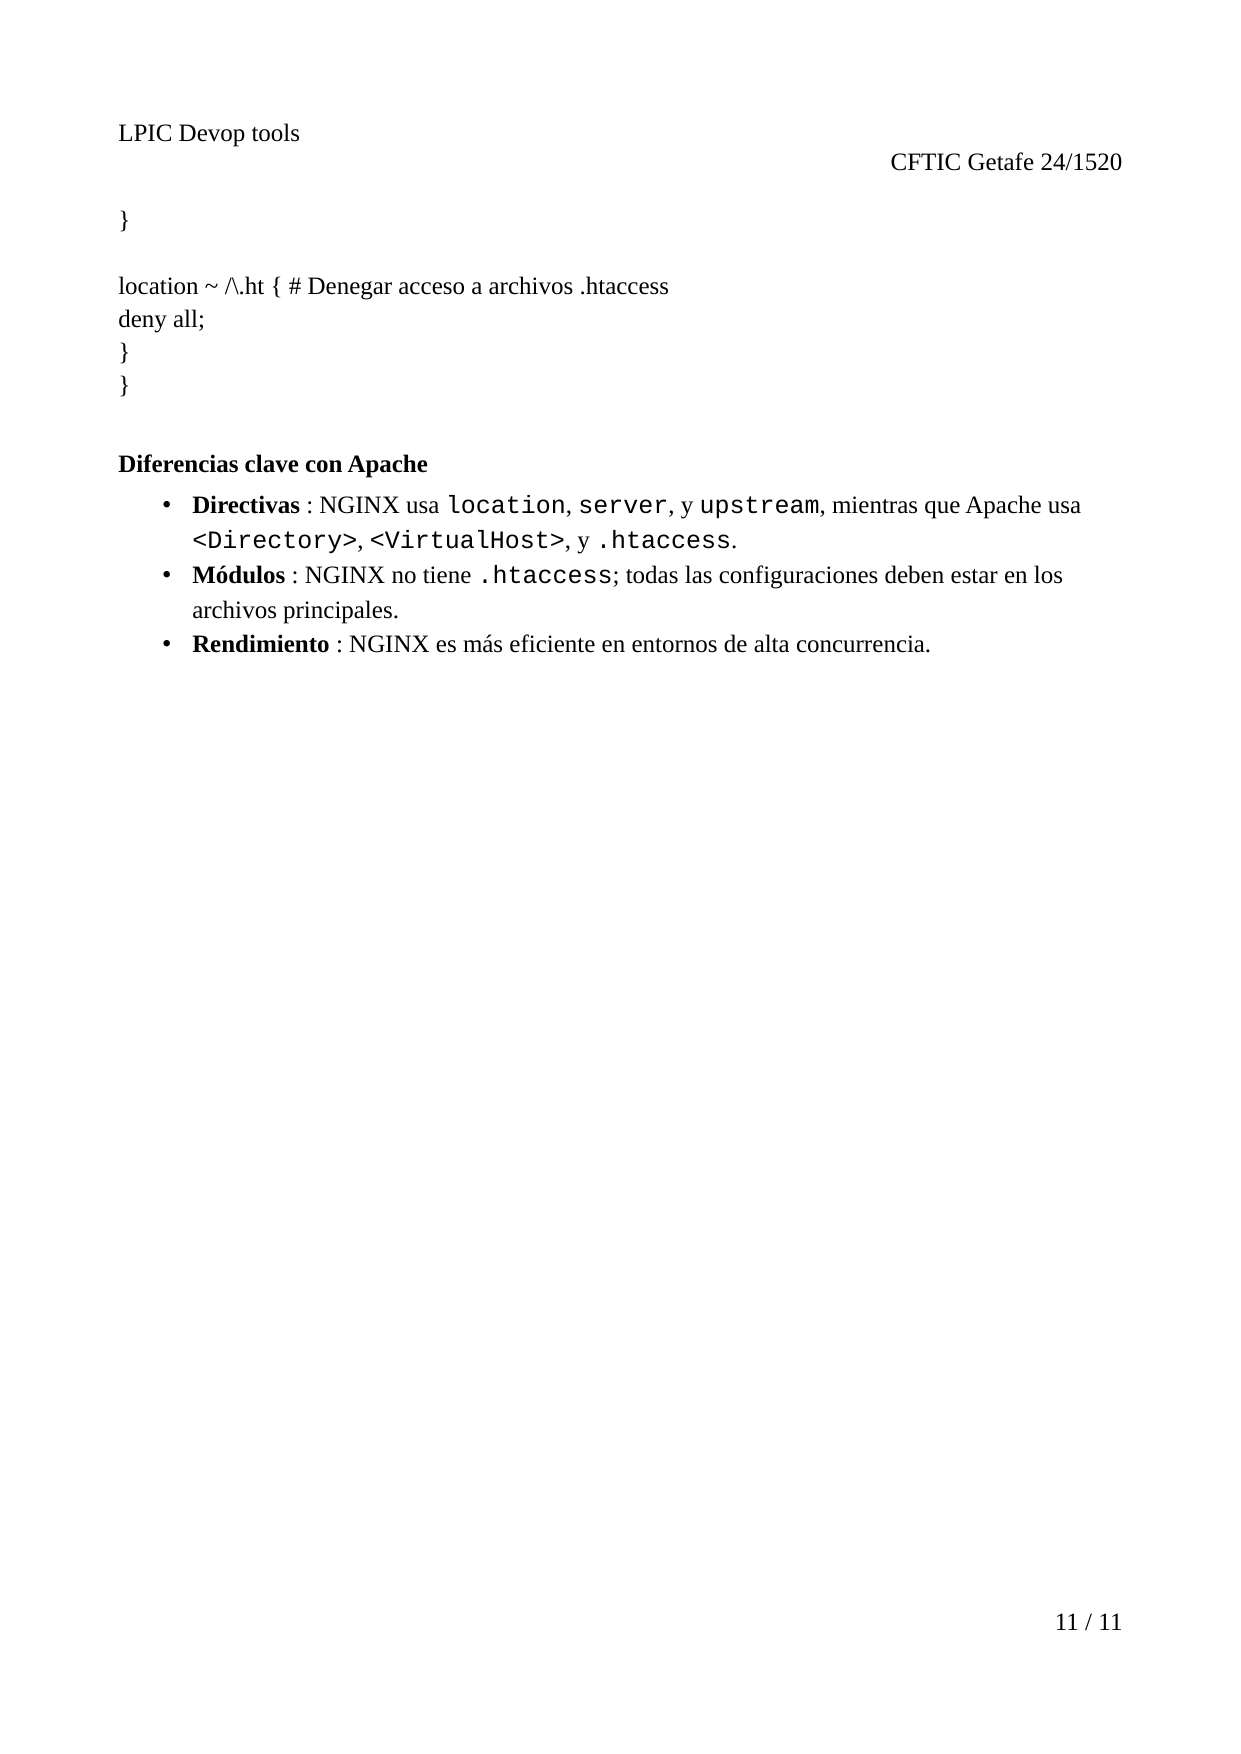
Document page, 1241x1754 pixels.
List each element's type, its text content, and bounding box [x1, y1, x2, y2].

text } [118, 337, 1122, 366]
list Directivas : NGINX usa location, server, y upstream, mientras que Apache usa <Directory>, <VirtualHost>, y .htaccess. [162, 490, 1122, 556]
text deny all; [118, 304, 1122, 333]
list Módulos : NGINX no tiene .htaccess; todas las configuraciones deben estar en los archivos principales. [162, 561, 1122, 624]
text } [118, 205, 1122, 234]
text } [118, 370, 1122, 399]
subtitle Diferencias clave con Apache [118, 449, 1122, 477]
text location ~ /\.ht { # Denegar acceso a archivos .htaccess [118, 271, 1122, 300]
list Rendimiento : NGINX es más eficiente en entornos de alta concurrencia. [162, 629, 1122, 657]
